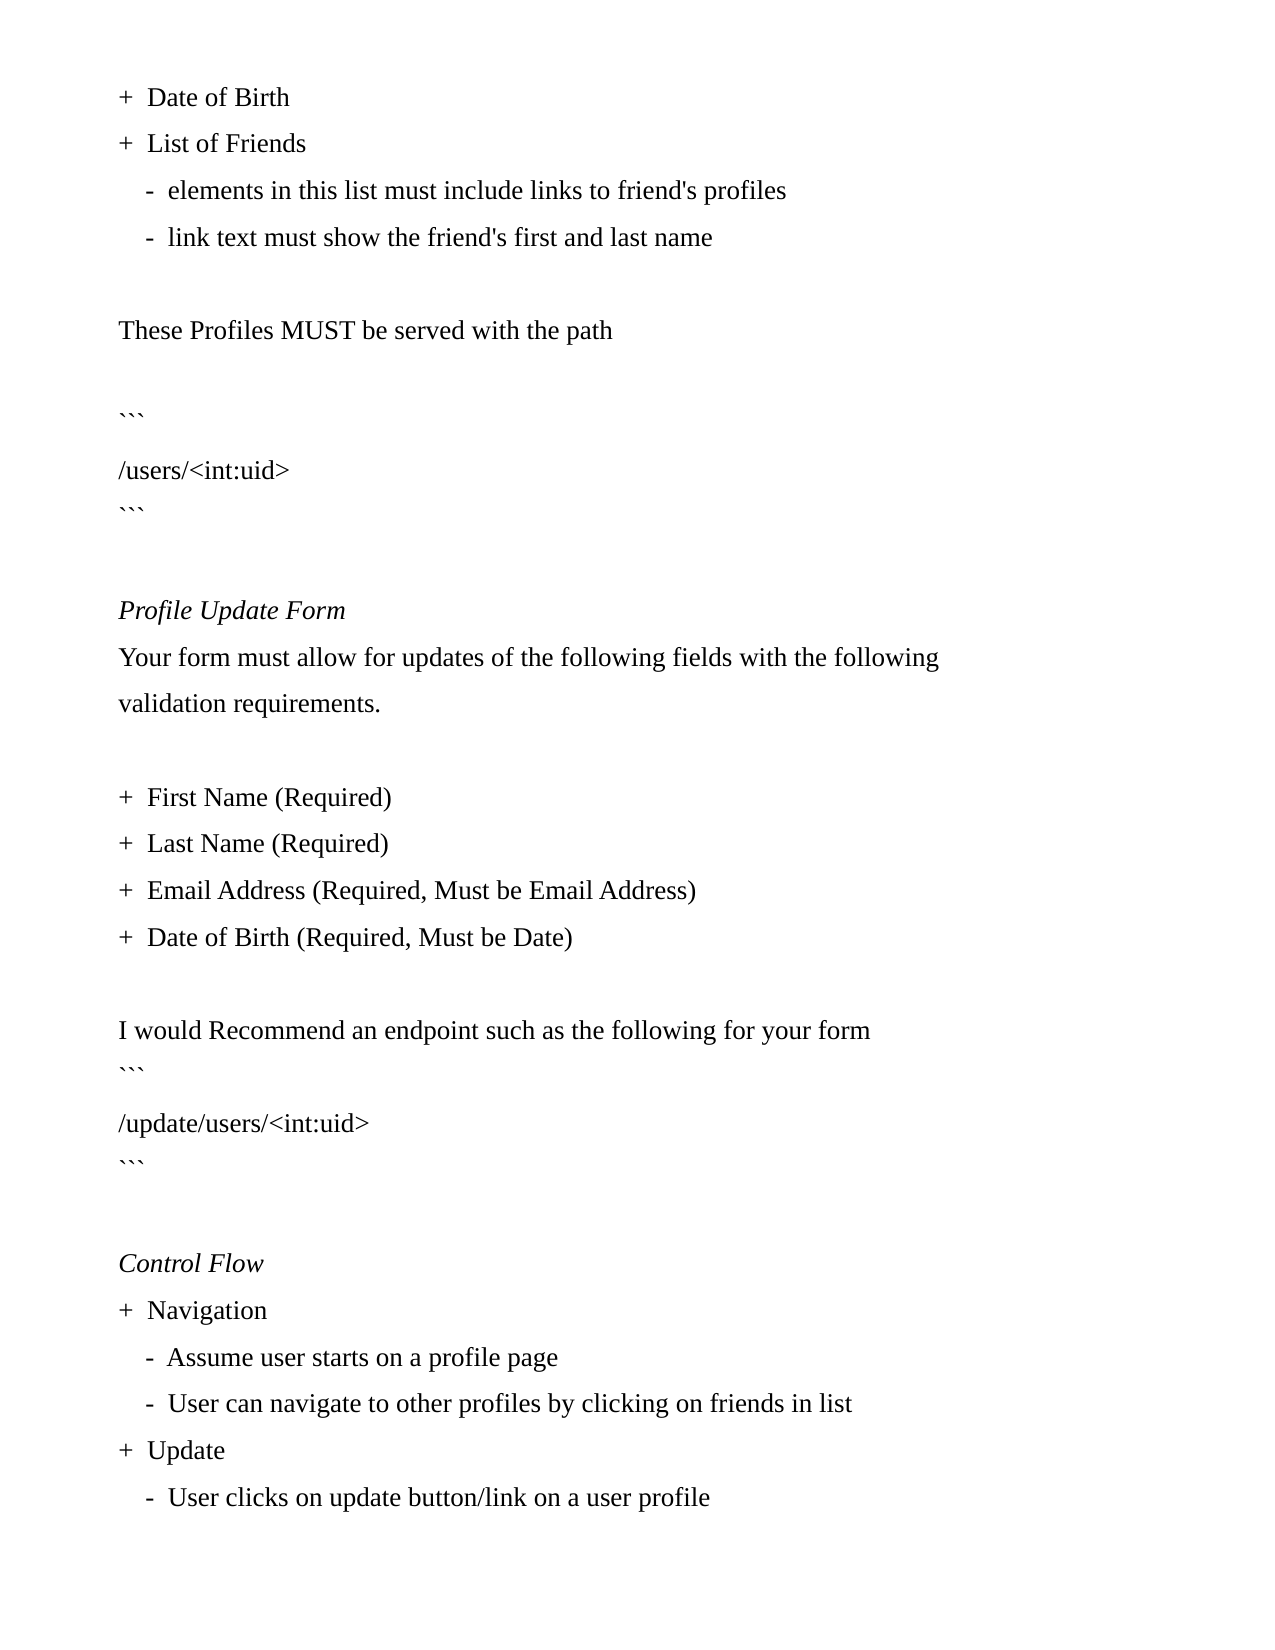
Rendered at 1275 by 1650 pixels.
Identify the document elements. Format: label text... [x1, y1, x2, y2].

text ``` [118, 407, 1157, 438]
text - elements in this list must include links to friend's profiles [118, 174, 1157, 205]
text - Assume user starts on a profile page [118, 1341, 1157, 1372]
text I would Recommend an endpoint such as the following for your form [118, 1014, 1157, 1045]
text ``` [118, 1061, 1157, 1092]
text ``` [118, 1154, 1157, 1185]
text + Update [118, 1434, 1157, 1465]
text + List of Friends [118, 127, 1157, 158]
text - link text must show the friend's first and last name [118, 221, 1157, 252]
text - User can navigate to other profiles by clicking on friends in list [118, 1387, 1157, 1418]
text Profile Update Form [118, 594, 1157, 625]
text /update/users/<int:uid> [118, 1107, 1157, 1138]
text Your form must allow for updates of the following fields with the following [118, 641, 1157, 672]
text + Date of Birth (Required, Must be Date) [118, 921, 1157, 952]
text These Profiles MUST be served with the path [118, 314, 1157, 345]
text + Email Address (Required, Must be Email Address) [118, 874, 1157, 905]
text + Last Name (Required) [118, 827, 1157, 858]
text validation requirements. [118, 687, 1157, 718]
text ``` [118, 501, 1157, 532]
text + Navigation [118, 1294, 1157, 1325]
text + First Name (Required) [118, 781, 1157, 812]
text - User clicks on update button/link on a user profile [118, 1481, 1157, 1512]
text /users/<int:uid> [118, 454, 1157, 485]
text + Date of Birth [118, 81, 1157, 112]
text Control Flow [118, 1247, 1157, 1278]
